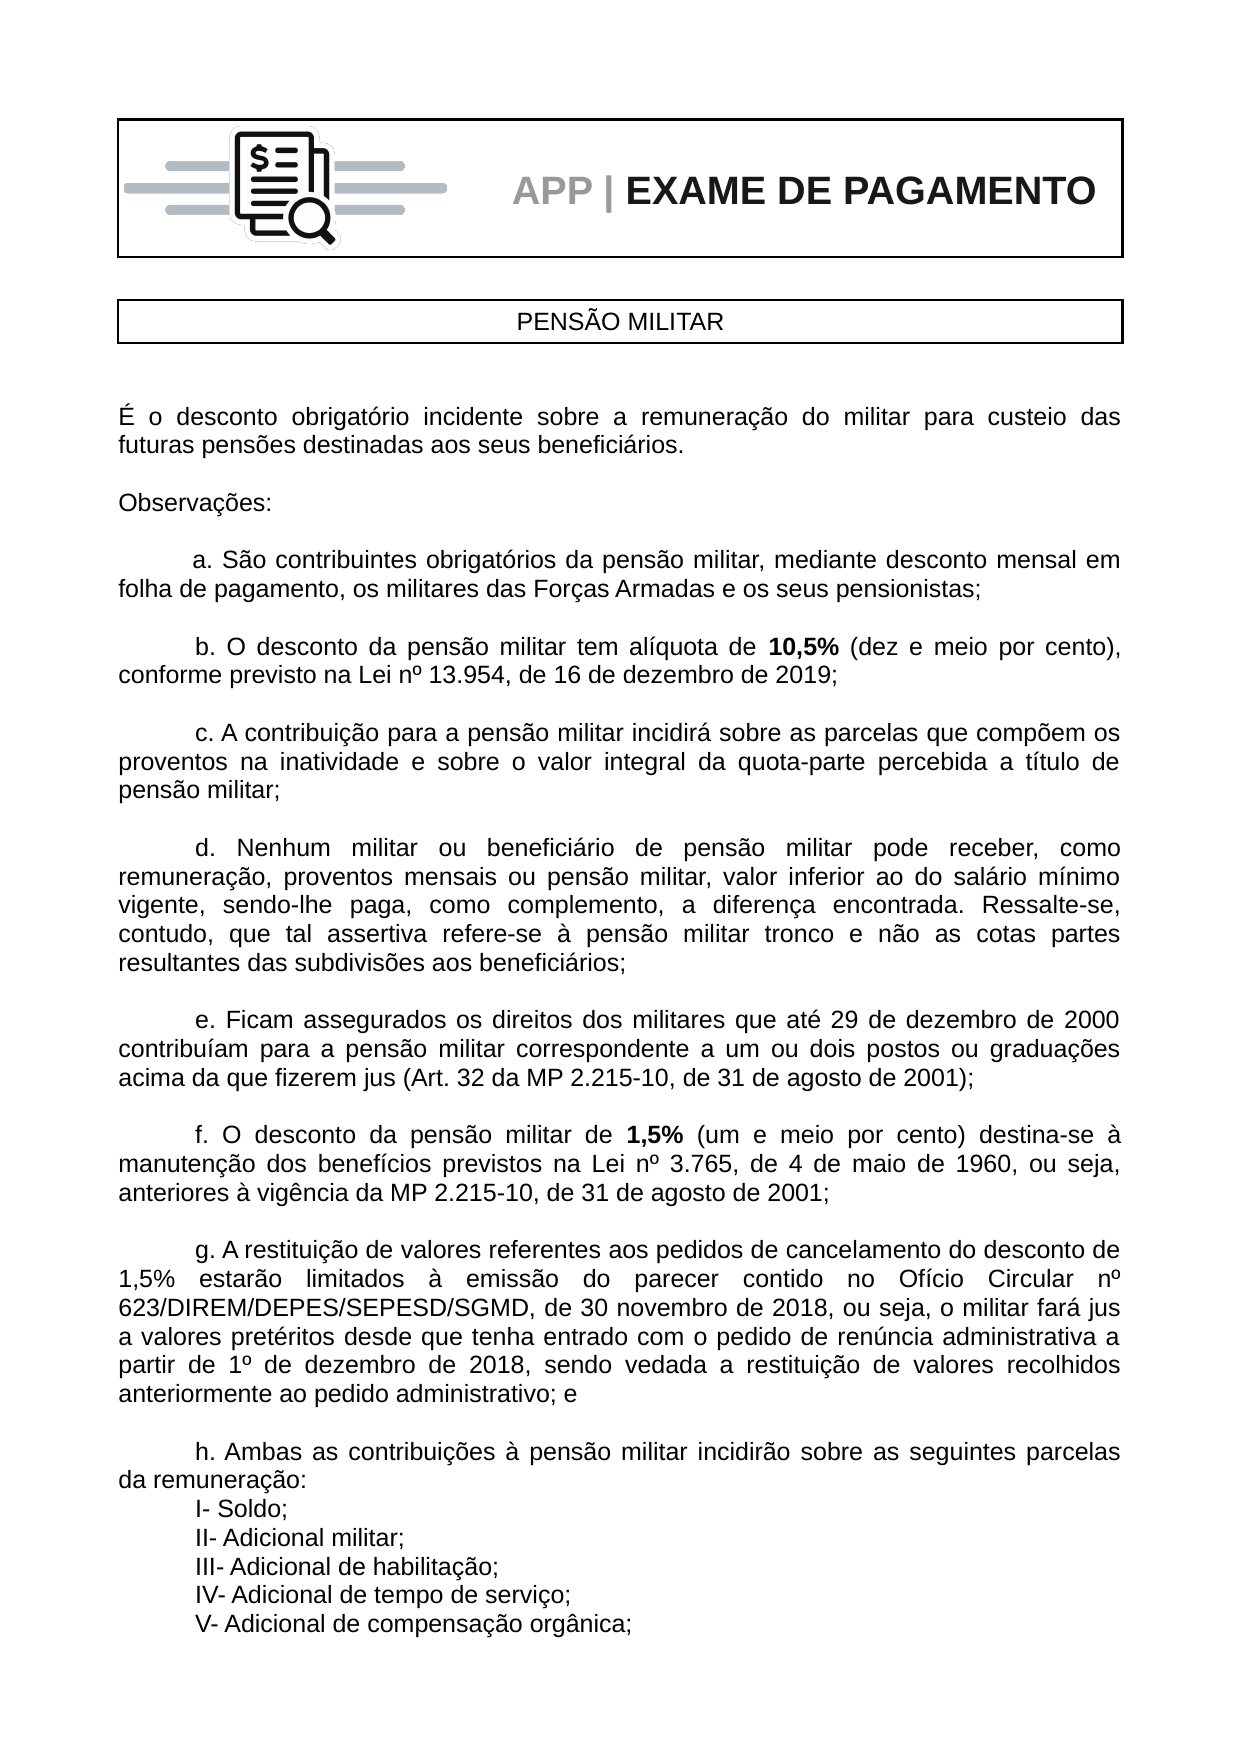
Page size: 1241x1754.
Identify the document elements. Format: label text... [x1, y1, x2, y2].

text e. Ficam assegurados os direitos dos militares que até 29 de dezembro de 2000 contribuíam para a pensão militar correspondente a um ou dois postos ou graduações acima da que fizerem jus (Art. 32 da MP 2.215-10, de 31 de agosto de 2001); [118, 1005, 1122, 1091]
text b. O desconto da pensão militar tem alíquota de 10,5% (dez e meio por cento), conforme previsto na Lei nº 13.954, de 16 de dezembro de 2019; [118, 631, 1122, 689]
table_header [119, 121, 453, 256]
text g. A restituição de valores referentes aos pedidos de cancelamento do desconto de 1,5% estarão limitados à emissão do parecer contido no Ofício Circular nº 623/DIREM/DEPES/SEPESD/SGMD, de 30 novembro de 2018, ou seja, o militar fará jus a valores pretéritos desde que tenha entrado com o pedido de renúncia administrativa a partir de 1º de dezembro de 2018, sendo vedada a restituição de valores recolhidos anteriormente ao pedido administrativo; e [118, 1235, 1122, 1408]
text c. A contribuição para a pensão militar incidirá sobre as parcelas que compõem os proventos na inatividade e sobre o valor integral da quota-parte percebida a título de pensão militar; [118, 718, 1122, 804]
table_cell PENSÃO MILITAR [119, 301, 1121, 341]
text I- Soldo; [118, 1494, 1122, 1523]
text Observações: [118, 488, 1122, 516]
text V- Adicional de compensação orgânica; [118, 1609, 1122, 1638]
text h. Ambas as contribuições à pensão militar incidirão sobre as seguintes parcelas da remuneração: [118, 1436, 1122, 1494]
text É o desconto obrigatório incidente sobre a remuneração do militar para custeio das futuras pensões destinadas aos seus beneficiários. [118, 401, 1122, 459]
text a. São contribuintes obrigatórios da pensão militar, mediante desconto mensal em folha de pagamento, os militares das Forças Armadas e os seus pensionistas; [118, 545, 1122, 603]
text III- Adicional de habilitação; [118, 1551, 1122, 1580]
text f. O desconto da pensão militar de 1,5% (um e meio por cento) destina-se à manutenção dos benefícios previstos na Lei nº 3.765, de 4 de maio de 1960, ou seja, anteriores à vigência da MP 2.215-10, de 31 de agosto de 2001; [118, 1120, 1122, 1206]
text d. Nenhum militar ou beneficiário de pensão militar pode receber, como remuneração, proventos mensais ou pensão militar, valor inferior ao do salário mínimo vigente, sendo-lhe paga, como complemento, a diferença encontrada. Ressalte-se, contudo, que tal assertiva refere-se à pensão militar tronco e não as cotas partes resultantes das subdivisões aos beneficiários; [118, 833, 1122, 976]
table_header APP | EXAME DE PAGAMENTO [453, 121, 1121, 256]
text IV- Adicional de tempo de serviço; [118, 1580, 1122, 1609]
text II- Adicional militar; [118, 1523, 1122, 1551]
picture [123, 126, 447, 250]
table_cell [118, 258, 1123, 298]
